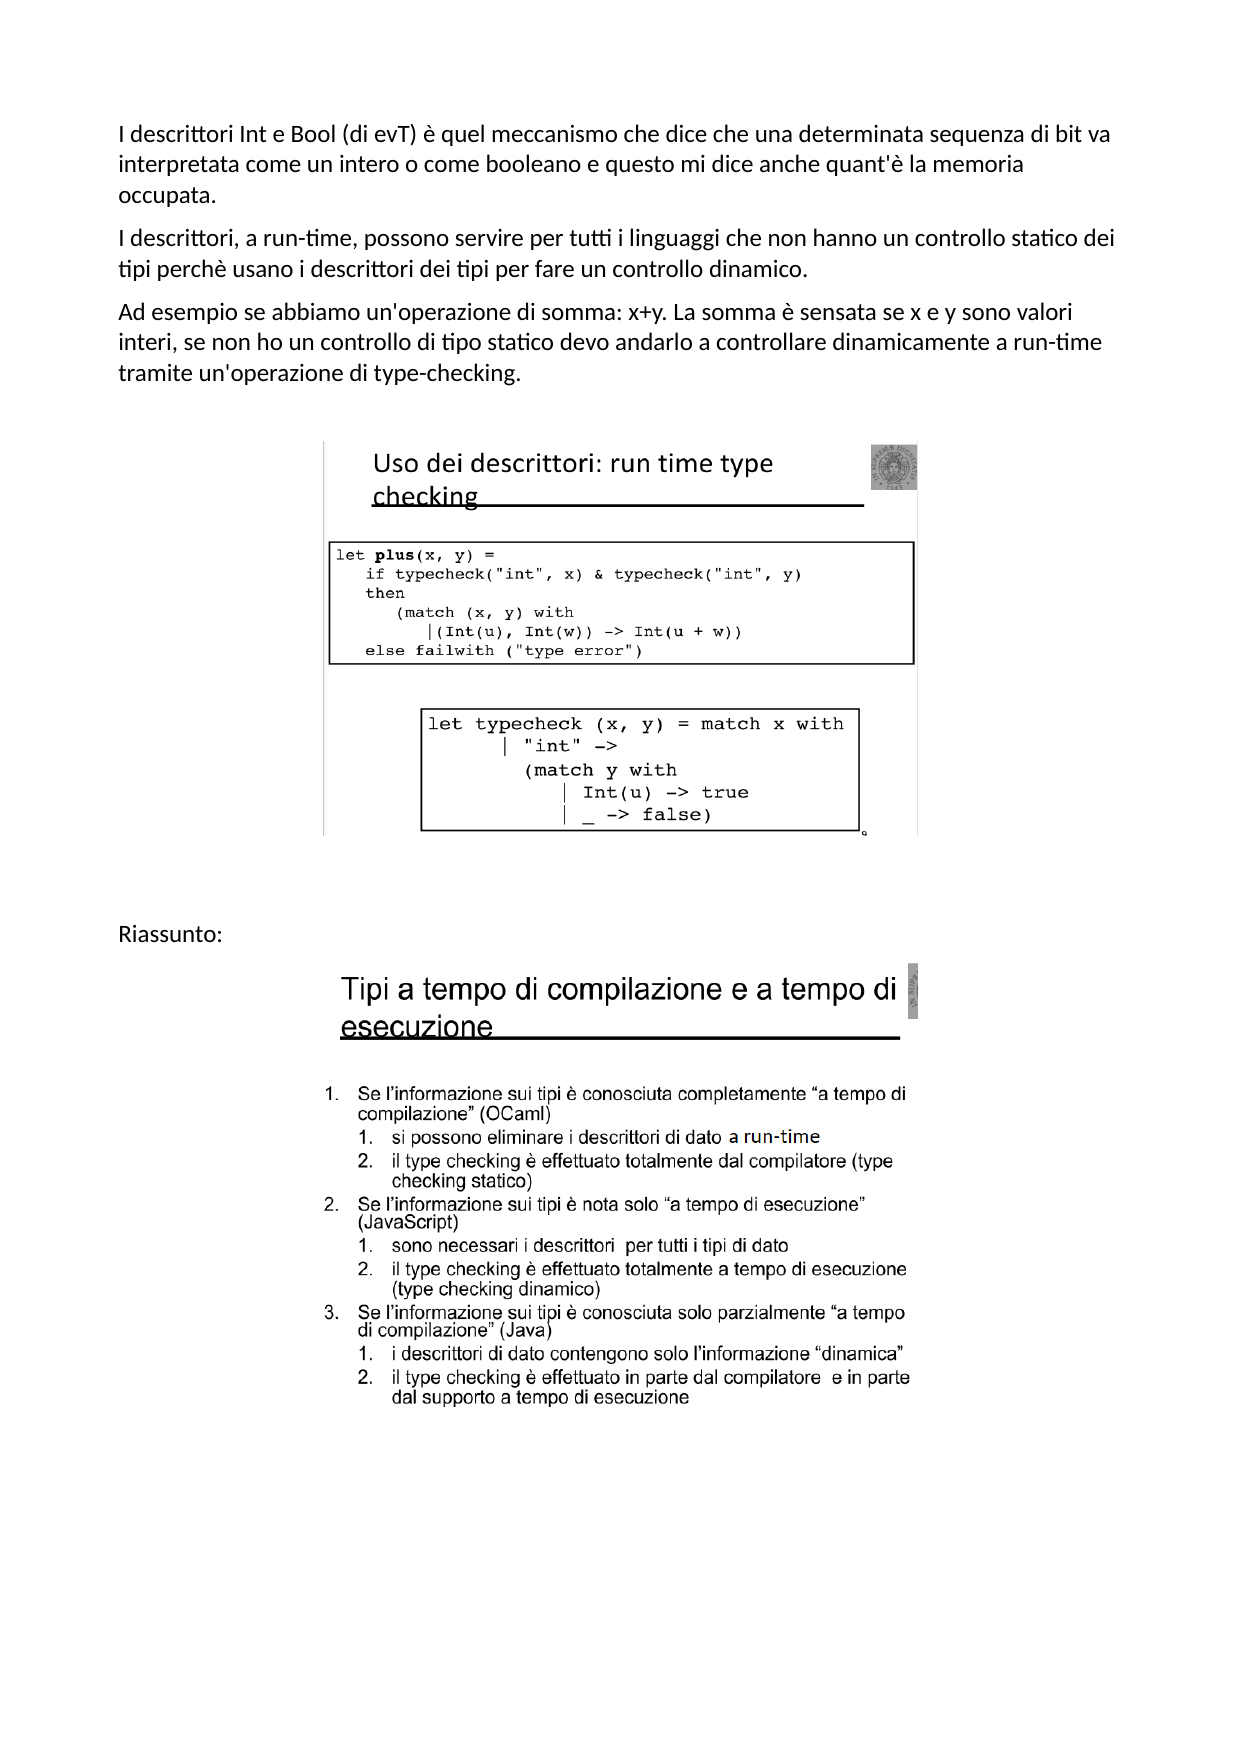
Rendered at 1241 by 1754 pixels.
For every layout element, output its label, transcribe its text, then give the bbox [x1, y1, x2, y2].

text Riassunto: [118, 918, 1122, 948]
text Ad esempio se abbiamo un'operazione di somma: x+y. La somma è sensata se x e y sono valori interi, se non ho un controllo di tipo statico devo andarlo a controllare dinamicamente a run-time tramite un'operazione di type-checking. [118, 296, 1122, 387]
text I descrittori Int e Bool (di evT) è quel meccanismo che dice che una determinata sequenza di bit va interpretata come un intero o come booleano e questo mi dice anche quant'è la memoria occupata. [118, 118, 1122, 210]
picture [323, 441, 918, 836]
text I descrittori, a run-time, possono servire per tutti i linguaggi che non hanno un controllo statico dei tipi perchè usano i descrittori dei tipi per fare un controllo dinamico. [118, 222, 1122, 283]
